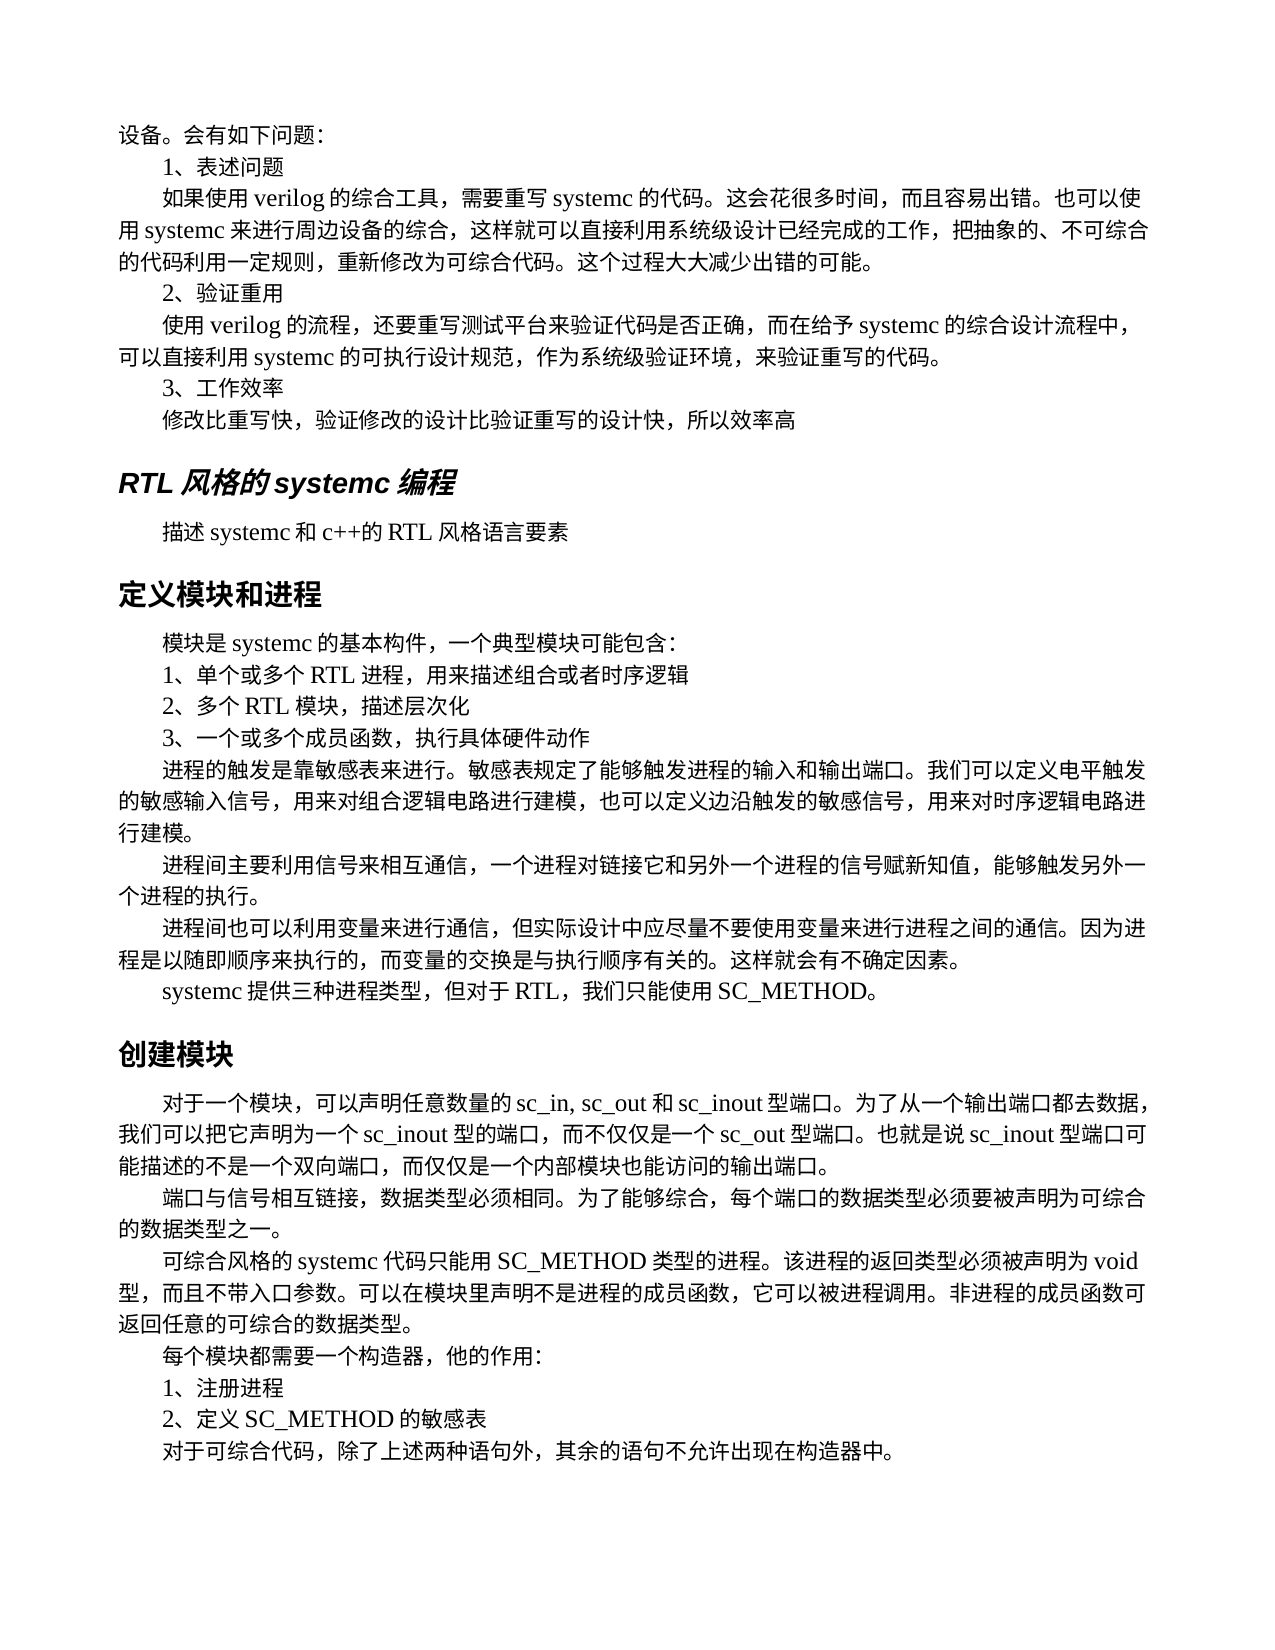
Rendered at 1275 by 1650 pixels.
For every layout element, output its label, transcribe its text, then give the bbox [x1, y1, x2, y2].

text 1、注册进程 [118, 1371, 1157, 1402]
text 进程间也可以利用变量来进行通信，但实际设计中应尽量不要使用变量来进行进程之间的通信。因为进程是以随即顺序来执行的，而变量的交换是与执行顺序有关的。这样就会有不确定因素。 [118, 911, 1157, 974]
text 端口与信号相互链接，数据类型必须相同。为了能够综合，每个端口的数据类型必须要被声明为可综合的数据类型之一。 [118, 1181, 1157, 1244]
text 每个模块都需要一个构造器，他的作用： [118, 1339, 1157, 1371]
text 进程间主要利用信号来相互通信，一个进程对链接它和另外一个进程的信号赋新知值，能够触发另外一个进程的执行。 [118, 848, 1157, 911]
text 修改比重写快，验证修改的设计比验证重写的设计快，所以效率高 [118, 403, 1157, 435]
text 2、验证重用 [118, 276, 1157, 308]
text 2、定义SC_METHOD的敏感表 [118, 1402, 1157, 1434]
text systemc提供三种进程类型，但对于RTL，我们只能使用SC_METHOD。 [118, 974, 1157, 1006]
text 对于可综合代码，除了上述两种语句外，其余的语句不允许出现在构造器中。 [118, 1434, 1157, 1466]
text 1、单个或多个RTL进程，用来描述组合或者时序逻辑 [118, 658, 1157, 689]
text 3、工作效率 [118, 371, 1157, 403]
text 1、表述问题 [118, 150, 1157, 181]
text 设备。会有如下问题： [118, 118, 1157, 150]
text 3、一个或多个成员函数，执行具体硬件动作 [118, 721, 1157, 753]
subtitle 定义模块和进程 [118, 571, 1157, 613]
text 进程的触发是靠敏感表来进行。敏感表规定了能够触发进程的输入和输出端口。我们可以定义电平触发的敏感输入信号，用来对组合逻辑电路进行建模，也可以定义边沿触发的敏感信号，用来对时序逻辑电路进行建模。 [118, 753, 1157, 848]
text 使用verilog的流程，还要重写测试平台来验证代码是否正确，而在给予systemc的综合设计流程中，可以直接利用systemc的可执行设计规范，作为系统级验证环境，来验证重写的代码。 [118, 308, 1157, 371]
subtitle RTL风格的systemc编程 [118, 460, 1157, 502]
text 模块是systemc的基本构件，一个典型模块可能包含： [118, 626, 1157, 658]
text 描述systemc和c++的RTL风格语言要素 [118, 514, 1157, 546]
text 2、多个RTL模块，描述层次化 [118, 689, 1157, 721]
text 对于一个模块，可以声明任意数量的sc_in, sc_out和sc_inout型端口。为了从一个输出端口都去数据，我们可以把它声明为一个sc_inout型的端口，而不仅仅是一个sc_out型端口。也就是说sc_inout型端口可能描述的不是一个双向端口，而仅仅是一个内部模块也能访问的输出端口。 [118, 1086, 1157, 1181]
text 可综合风格的systemc代码只能用SC_METHOD类型的进程。该进程的返回类型必须被声明为void型，而且不带入口参数。可以在模块里声明不是进程的成员函数，它可以被进程调用。非进程的成员函数可返回任意的可综合的数据类型。 [118, 1244, 1157, 1339]
text 如果使用verilog的综合工具，需要重写systemc的代码。这会花很多时间，而且容易出错。也可以使用systemc来进行周边设备的综合，这样就可以直接利用系统级设计已经完成的工作，把抽象的、不可综合的代码利用一定规则，重新修改为可综合代码。这个过程大大减少出错的可能。 [118, 181, 1157, 276]
subtitle 创建模块 [118, 1031, 1157, 1073]
